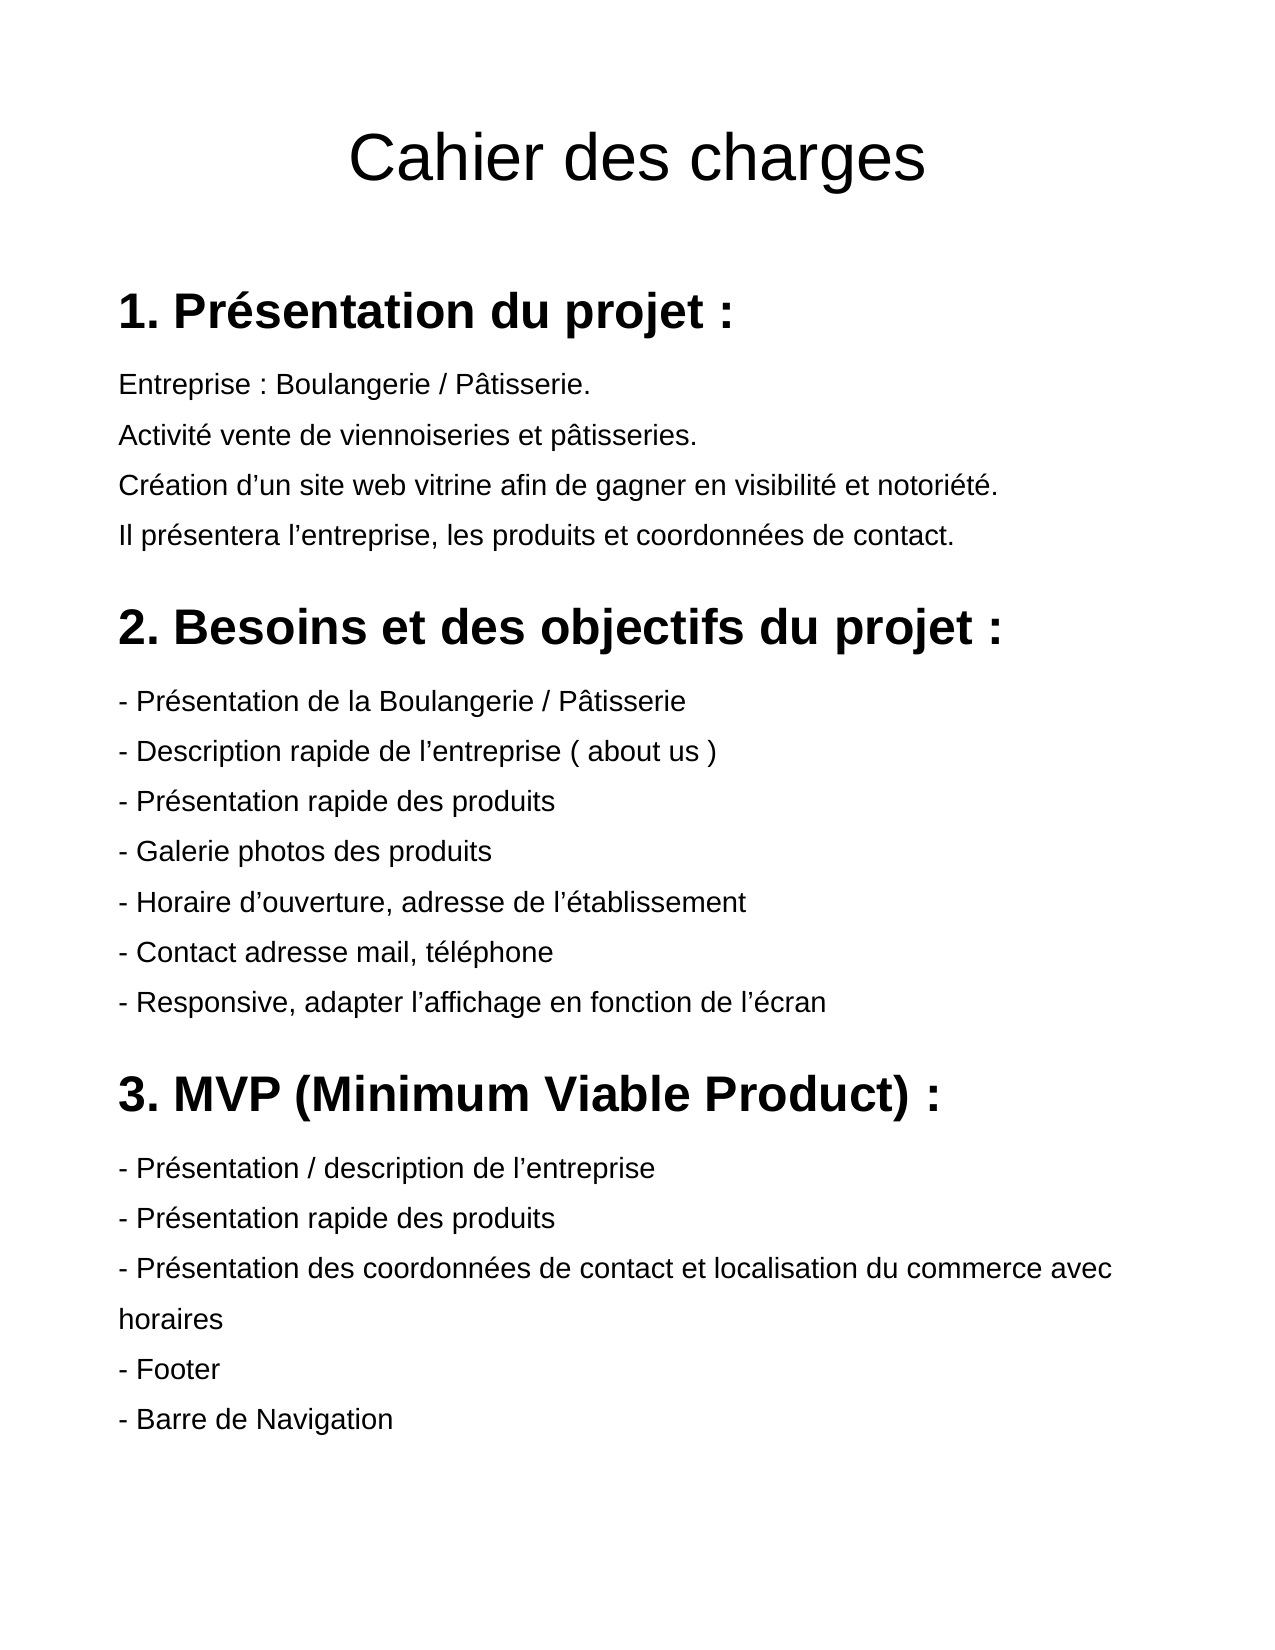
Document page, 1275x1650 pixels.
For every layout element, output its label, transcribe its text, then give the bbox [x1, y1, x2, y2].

text 2. Besoins et des objectifs du projet : [118, 597, 1157, 655]
text - Responsive, adapter l’affichage en fonction de l’écran [118, 985, 1157, 1019]
text Activité vente de viennoiseries et pâtisseries. [118, 418, 1157, 451]
text Il présentera l’entreprise, les produits et coordonnées de contact. [118, 518, 1157, 552]
text - Galerie photos des produits [118, 834, 1157, 868]
text 1. Présentation du projet : [118, 281, 1157, 338]
text - Contact adresse mail, téléphone [118, 935, 1157, 969]
text - Présentation de la Boulangerie / Pâtisserie [118, 683, 1157, 717]
text - Présentation / description de l’entreprise [118, 1151, 1157, 1184]
text - Description rapide de l’entreprise ( about us ) [118, 734, 1157, 767]
text - Barre de Navigation [118, 1402, 1157, 1436]
text 3. MVP (Minimum Viable Product) : [118, 1064, 1157, 1122]
text - Horaire d’ouverture, adresse de l’établissement [118, 885, 1157, 918]
text - Présentation des coordonnées de contact et localisation du commerce avec horaires [118, 1251, 1157, 1335]
text - Footer [118, 1352, 1157, 1386]
text Cahier des charges [118, 118, 1157, 195]
text Entreprise : Boulangerie / Pâtisserie. [118, 367, 1157, 401]
text - Présentation rapide des produits [118, 1201, 1157, 1234]
text - Présentation rapide des produits [118, 784, 1157, 818]
text Création d’un site web vitrine afin de gagner en visibilité et notoriété. [118, 468, 1157, 501]
